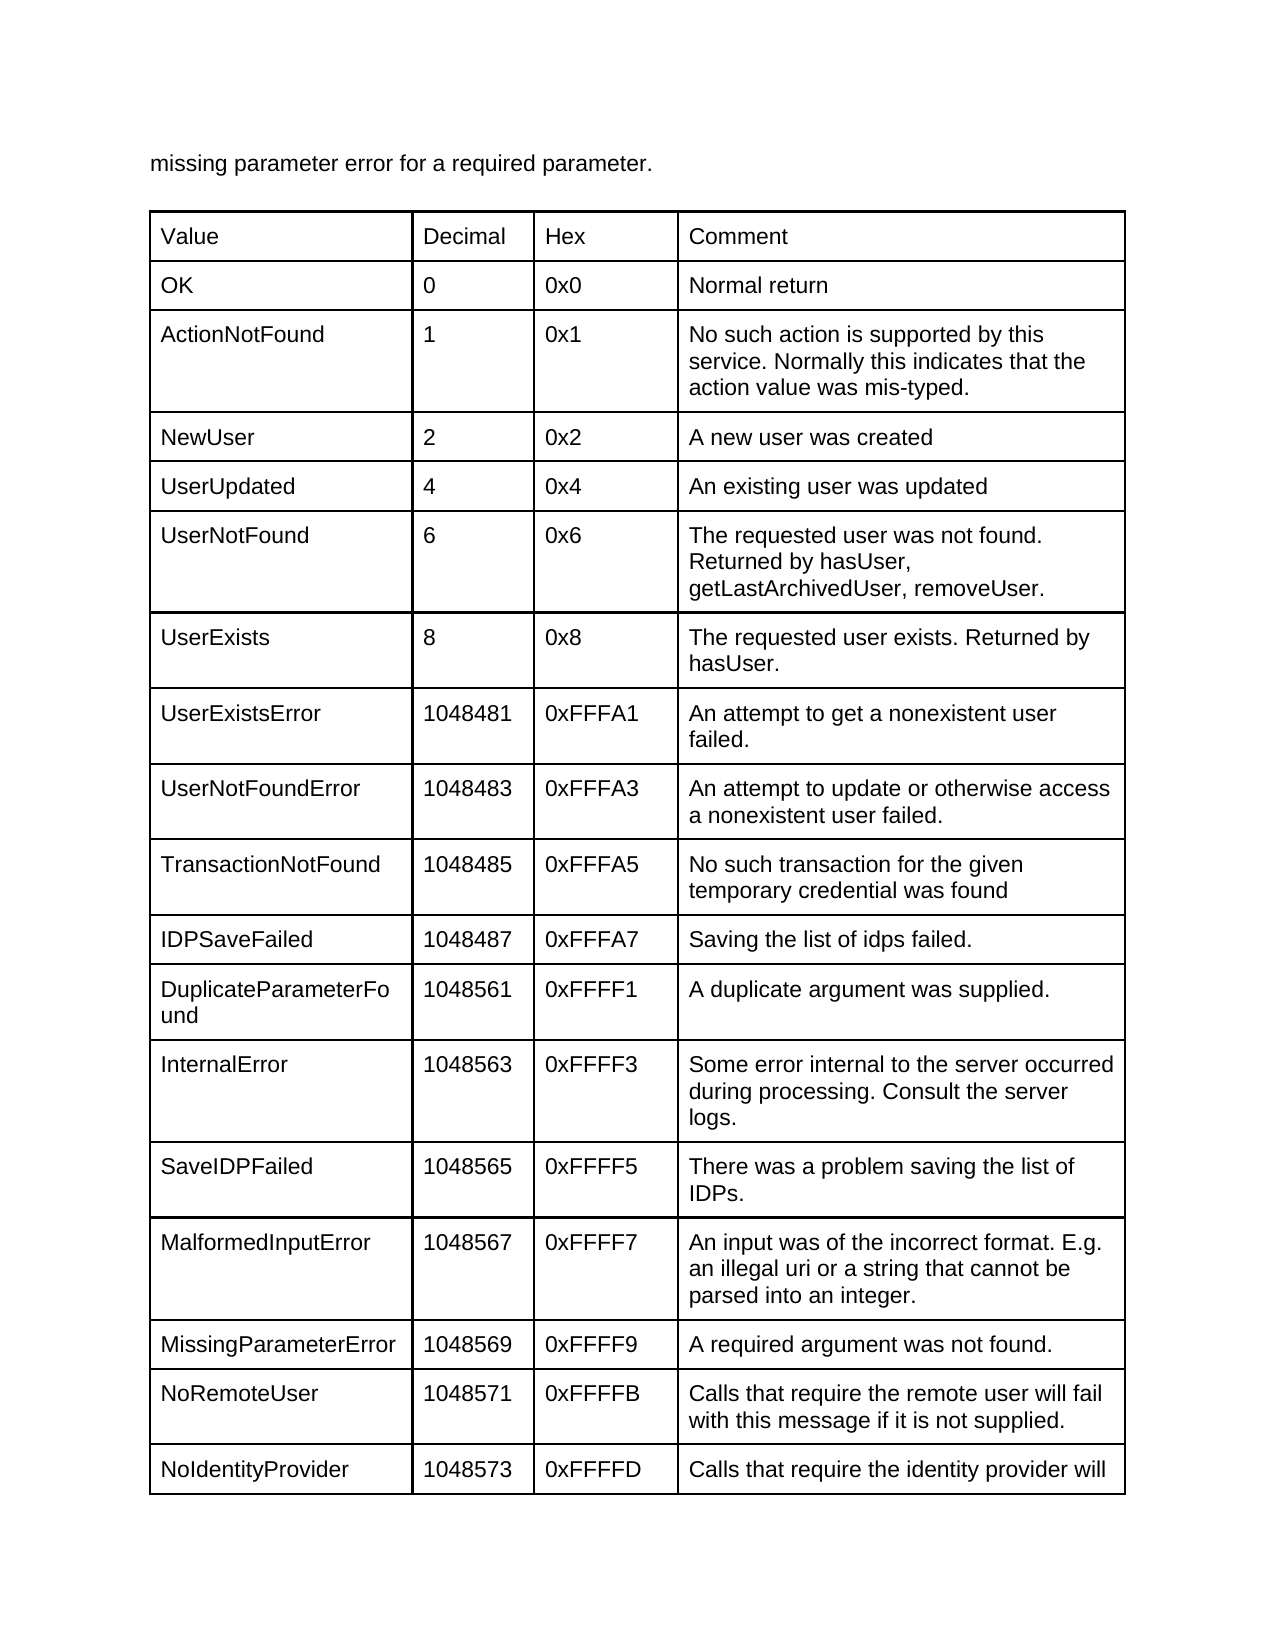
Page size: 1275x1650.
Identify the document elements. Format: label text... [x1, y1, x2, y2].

table_cell An attempt to update or otherwise access a nonexistent user failed. [679, 765, 1124, 838]
table_cell 0xFFFF5 [535, 1143, 677, 1216]
table_cell UserNotFoundError [151, 765, 411, 838]
table_cell UserExists [151, 614, 411, 687]
table_cell UserUpdated [151, 462, 411, 509]
text missing parameter error for a required parameter. [150, 150, 1125, 176]
table_header Comment [679, 213, 1124, 260]
table_cell 0xFFFFD [535, 1445, 677, 1493]
table_cell 0x6 [535, 512, 677, 611]
table_cell Calls that require the identity provider will [679, 1445, 1124, 1493]
table_cell No such action is supported by this service. Normally this indicates that the action value was mis-typed. [679, 311, 1124, 411]
table_cell OK [151, 262, 411, 309]
table_cell 0xFFFFB [535, 1370, 677, 1443]
table_cell 0x2 [535, 413, 677, 460]
table_cell 1048485 [414, 840, 533, 914]
table_cell 1048565 [414, 1143, 533, 1216]
table_cell A duplicate argument was supplied. [679, 965, 1124, 1039]
table_cell 2 [414, 413, 533, 460]
table_cell No such transaction for the given temporary credential was found [679, 840, 1124, 914]
table_cell InternalError [151, 1041, 411, 1141]
table_cell A new user was created [679, 413, 1124, 460]
table_cell An attempt to get a nonexistent user failed. [679, 689, 1124, 763]
table_cell NoIdentityProvider [151, 1445, 411, 1493]
table_cell 0x4 [535, 462, 677, 509]
table_cell 0xFFFA7 [535, 916, 677, 963]
table_cell 0xFFFF9 [535, 1321, 677, 1368]
table_cell MalformedInputError [151, 1219, 411, 1318]
table_cell 1048567 [414, 1219, 533, 1318]
table_cell The requested user was not found. Returned by hasUser, getLastArchivedUser, removeUser. [679, 512, 1124, 611]
table_header Decimal [414, 213, 533, 260]
table_cell 0xFFFF3 [535, 1041, 677, 1141]
table_cell 1048573 [414, 1445, 533, 1493]
table_cell A required argument was not found. [679, 1321, 1124, 1368]
table_header Value [151, 213, 411, 260]
table_cell 0xFFFF1 [535, 965, 677, 1039]
table_cell 4 [414, 462, 533, 509]
table_cell UserExistsError [151, 689, 411, 763]
table_cell SaveIDPFailed [151, 1143, 411, 1216]
table_cell 0x8 [535, 614, 677, 687]
table_cell 6 [414, 512, 533, 611]
table_cell 1048563 [414, 1041, 533, 1141]
table_cell NewUser [151, 413, 411, 460]
table_cell Saving the list of idps failed. [679, 916, 1124, 963]
table_cell 1048571 [414, 1370, 533, 1443]
table_cell 0xFFFA1 [535, 689, 677, 763]
table_cell 0xFFFA3 [535, 765, 677, 838]
table_cell IDPSaveFailed [151, 916, 411, 963]
table_cell 1048569 [414, 1321, 533, 1368]
table_cell 1 [414, 311, 533, 411]
table_header Hex [535, 213, 677, 260]
table_cell 1048487 [414, 916, 533, 963]
table_cell 1048561 [414, 965, 533, 1039]
table_cell 0x1 [535, 311, 677, 411]
table_cell 0xFFFF7 [535, 1219, 677, 1318]
table_cell The requested user exists. Returned by hasUser. [679, 614, 1124, 687]
table_cell An existing user was updated [679, 462, 1124, 509]
table_cell There was a problem saving the list of IDPs. [679, 1143, 1124, 1216]
table_cell NoRemoteUser [151, 1370, 411, 1443]
table_cell Calls that require the remote user will fail with this message if it is not supplied. [679, 1370, 1124, 1443]
table_cell MissingParameterError [151, 1321, 411, 1368]
table_cell DuplicateParameterFound [151, 965, 411, 1039]
table_cell Normal return [679, 262, 1124, 309]
table_cell 8 [414, 614, 533, 687]
table_cell 1048481 [414, 689, 533, 763]
table_cell 0x0 [535, 262, 677, 309]
table_cell 0 [414, 262, 533, 309]
table_cell UserNotFound [151, 512, 411, 611]
table_cell TransactionNotFound [151, 840, 411, 914]
table_cell ActionNotFound [151, 311, 411, 411]
table_cell 0xFFFA5 [535, 840, 677, 914]
table_cell Some error internal to the server occurred during processing. Consult the server logs. [679, 1041, 1124, 1141]
table_cell 1048483 [414, 765, 533, 838]
table_cell An input was of the incorrect format. E.g. an illegal uri or a string that cannot be parsed into an integer. [679, 1219, 1124, 1318]
